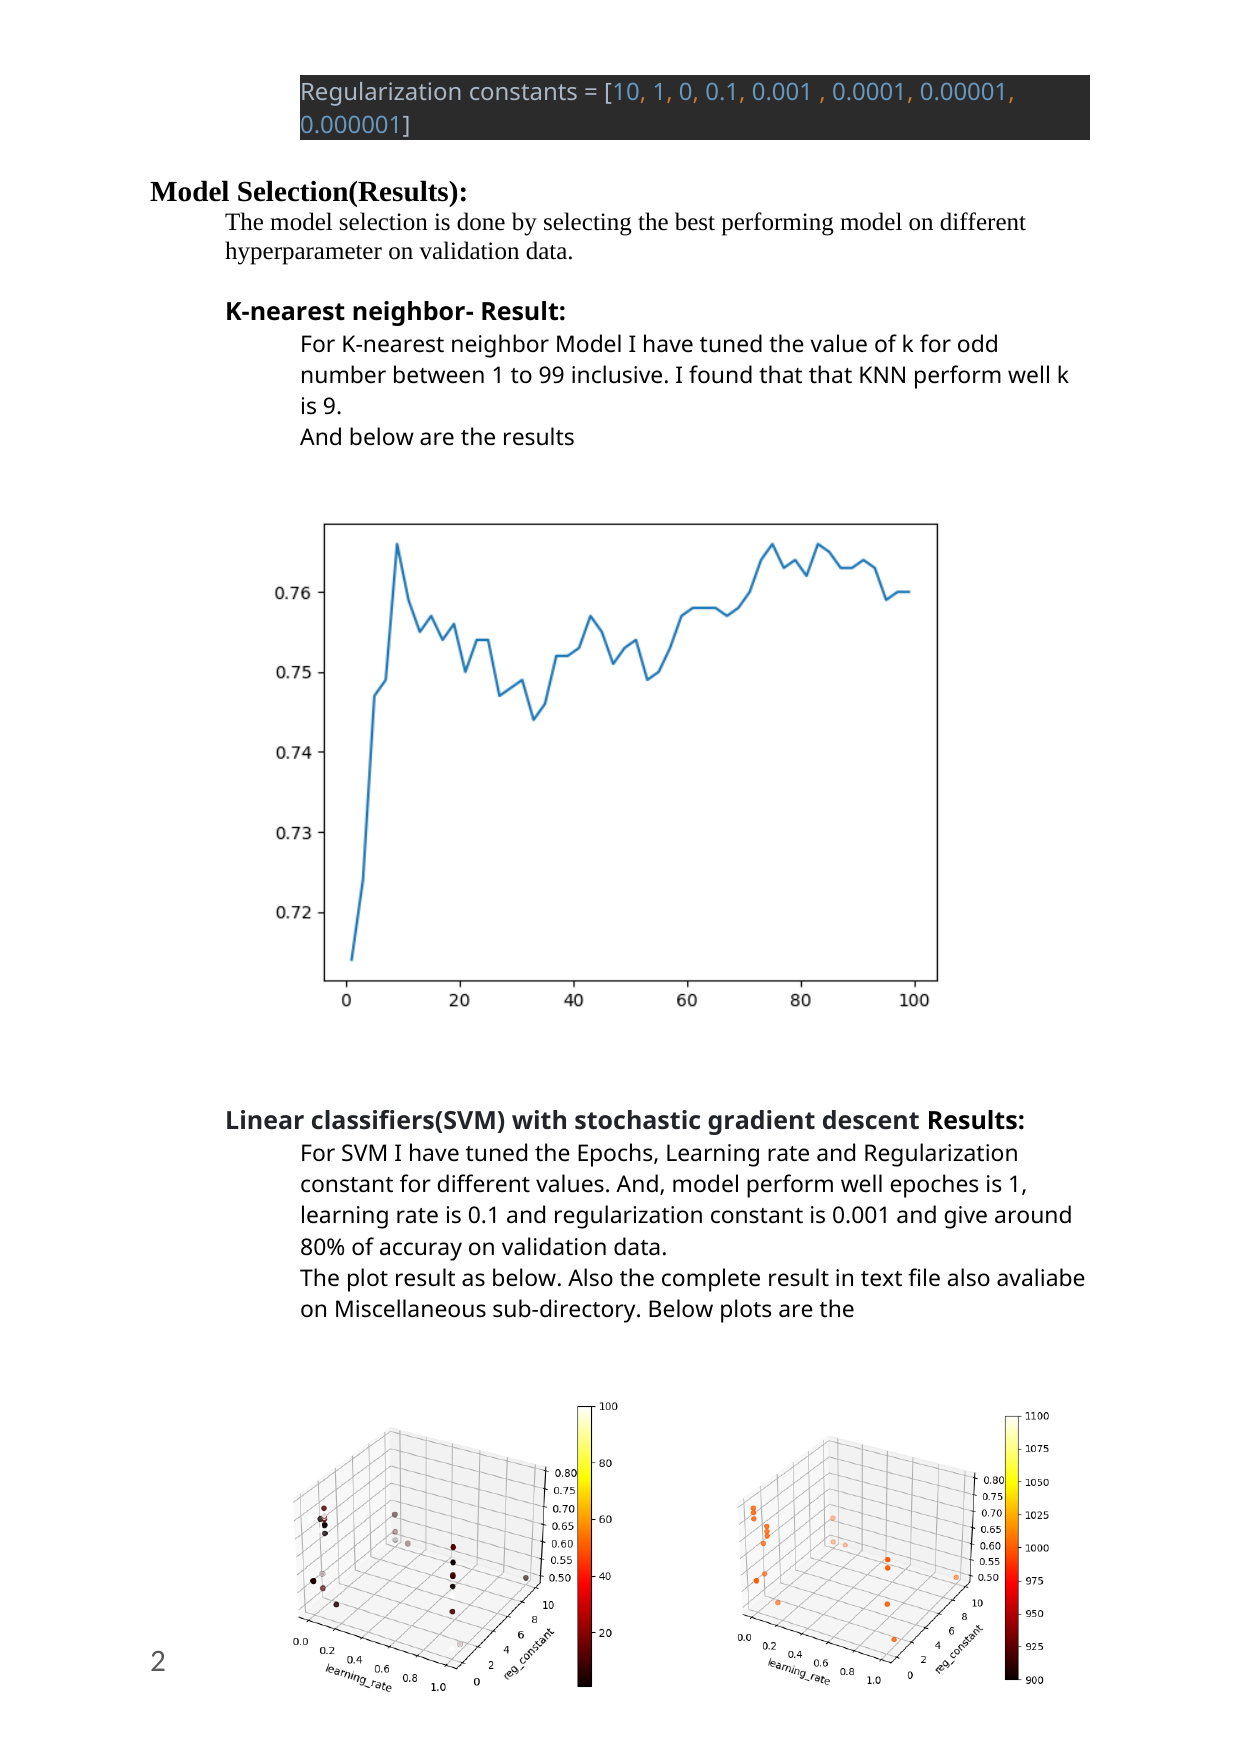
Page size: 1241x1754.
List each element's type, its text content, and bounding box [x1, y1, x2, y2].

text Linear classifiers(SVM) with stochastic gradient descent Results: [225, 1103, 1090, 1137]
text Regularization constants = [10, 1, 0, 0.1, 0.001 , 0.0001, 0.00001, 0.000001] [300, 75, 1090, 140]
text And below are the results [300, 421, 1090, 453]
text K-nearest neighbor- Result: [150, 293, 1090, 328]
text For K-nearest neighbor Model I have tuned the value of k for odd number between 1 to 99 inclusive. I found that that KNN perform well k is 9. [300, 328, 1090, 421]
text Model Selection(Results): [150, 174, 1090, 207]
picture [196, 1362, 1103, 1726]
picture [225, 452, 1016, 1046]
text The model selection is done by selecting the best performing model on different hyperparameter on validation data. [225, 207, 1090, 265]
text For SVM I have tuned the Epochs, Learning rate and Regularization constant for different values. And, model perform well epoches is 1, learning rate is 0.1 and regularization constant is 0.001 and give around 80% of accuray on validation data. [300, 1137, 1090, 1262]
text The plot result as below. Also the complete result in text file also avaliabe on Miscellaneous sub-directory. Below plots are the [300, 1262, 1090, 1324]
